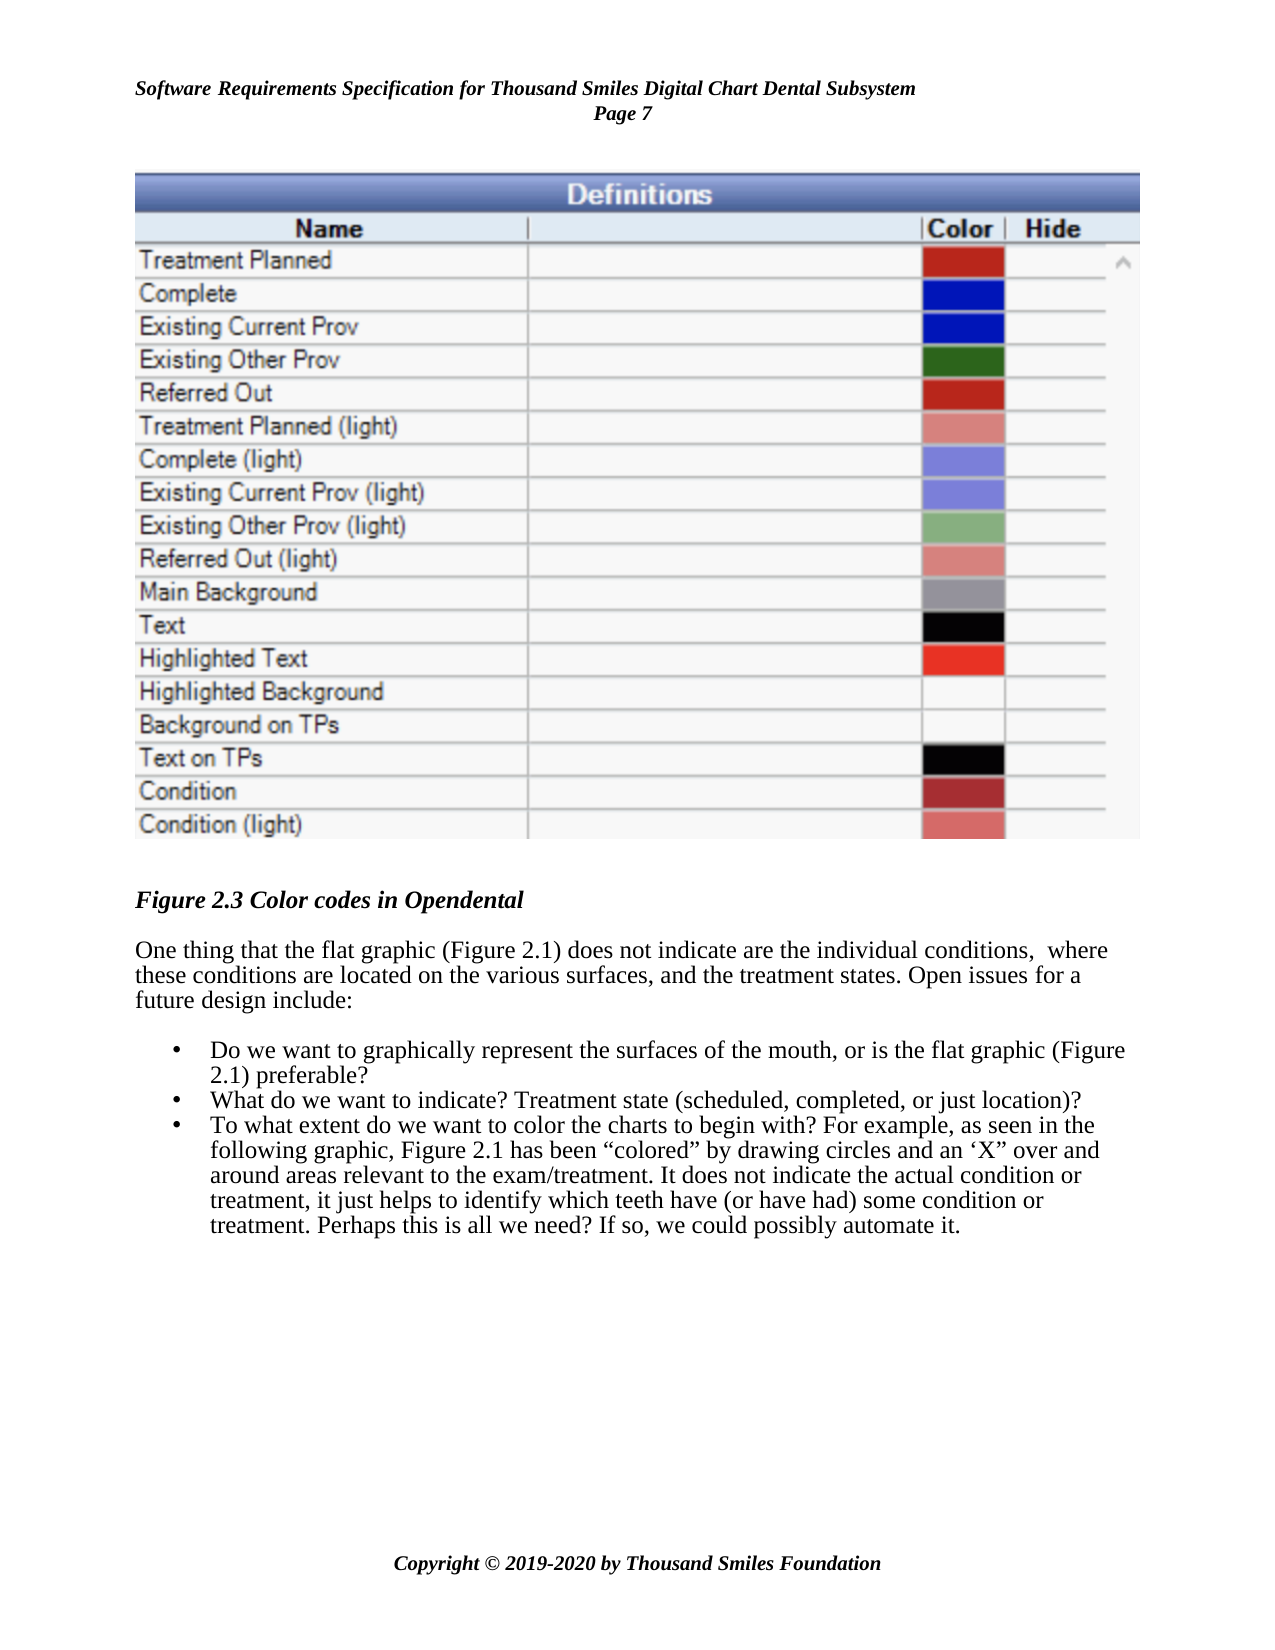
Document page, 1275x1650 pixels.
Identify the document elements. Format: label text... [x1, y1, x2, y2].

text One thing that the flat graphic (Figure 2.1) does not indicate are the individual conditions, where these conditions are located on the various surfaces, and the treatment states. Open issues for a future design include: [135, 939, 1140, 1014]
list To what extent do we want to color the charts to begin with? For example, as seen in the following graphic, Figure 2.1 has been “colored” by drawing circles and an ‘X” over and around areas relevant to the exam/treatment. It does not indicate the actual condition or treatment, it just helps to identify which teeth have (or have had) some condition or treatment. Perhaps this is all we need? If so, we could possibly automate it. [172, 1114, 1140, 1239]
text Figure 2.3 Color codes in Opendental [135, 889, 1140, 914]
list Do we want to graphically represent the surfaces of the mouth, or is the flat graphic (Figure 2.1) preferable? [172, 1039, 1140, 1089]
list What do we want to indicate? Treatment state (scheduled, completed, or just location)? [172, 1089, 1140, 1114]
picture [135, 169, 1140, 839]
